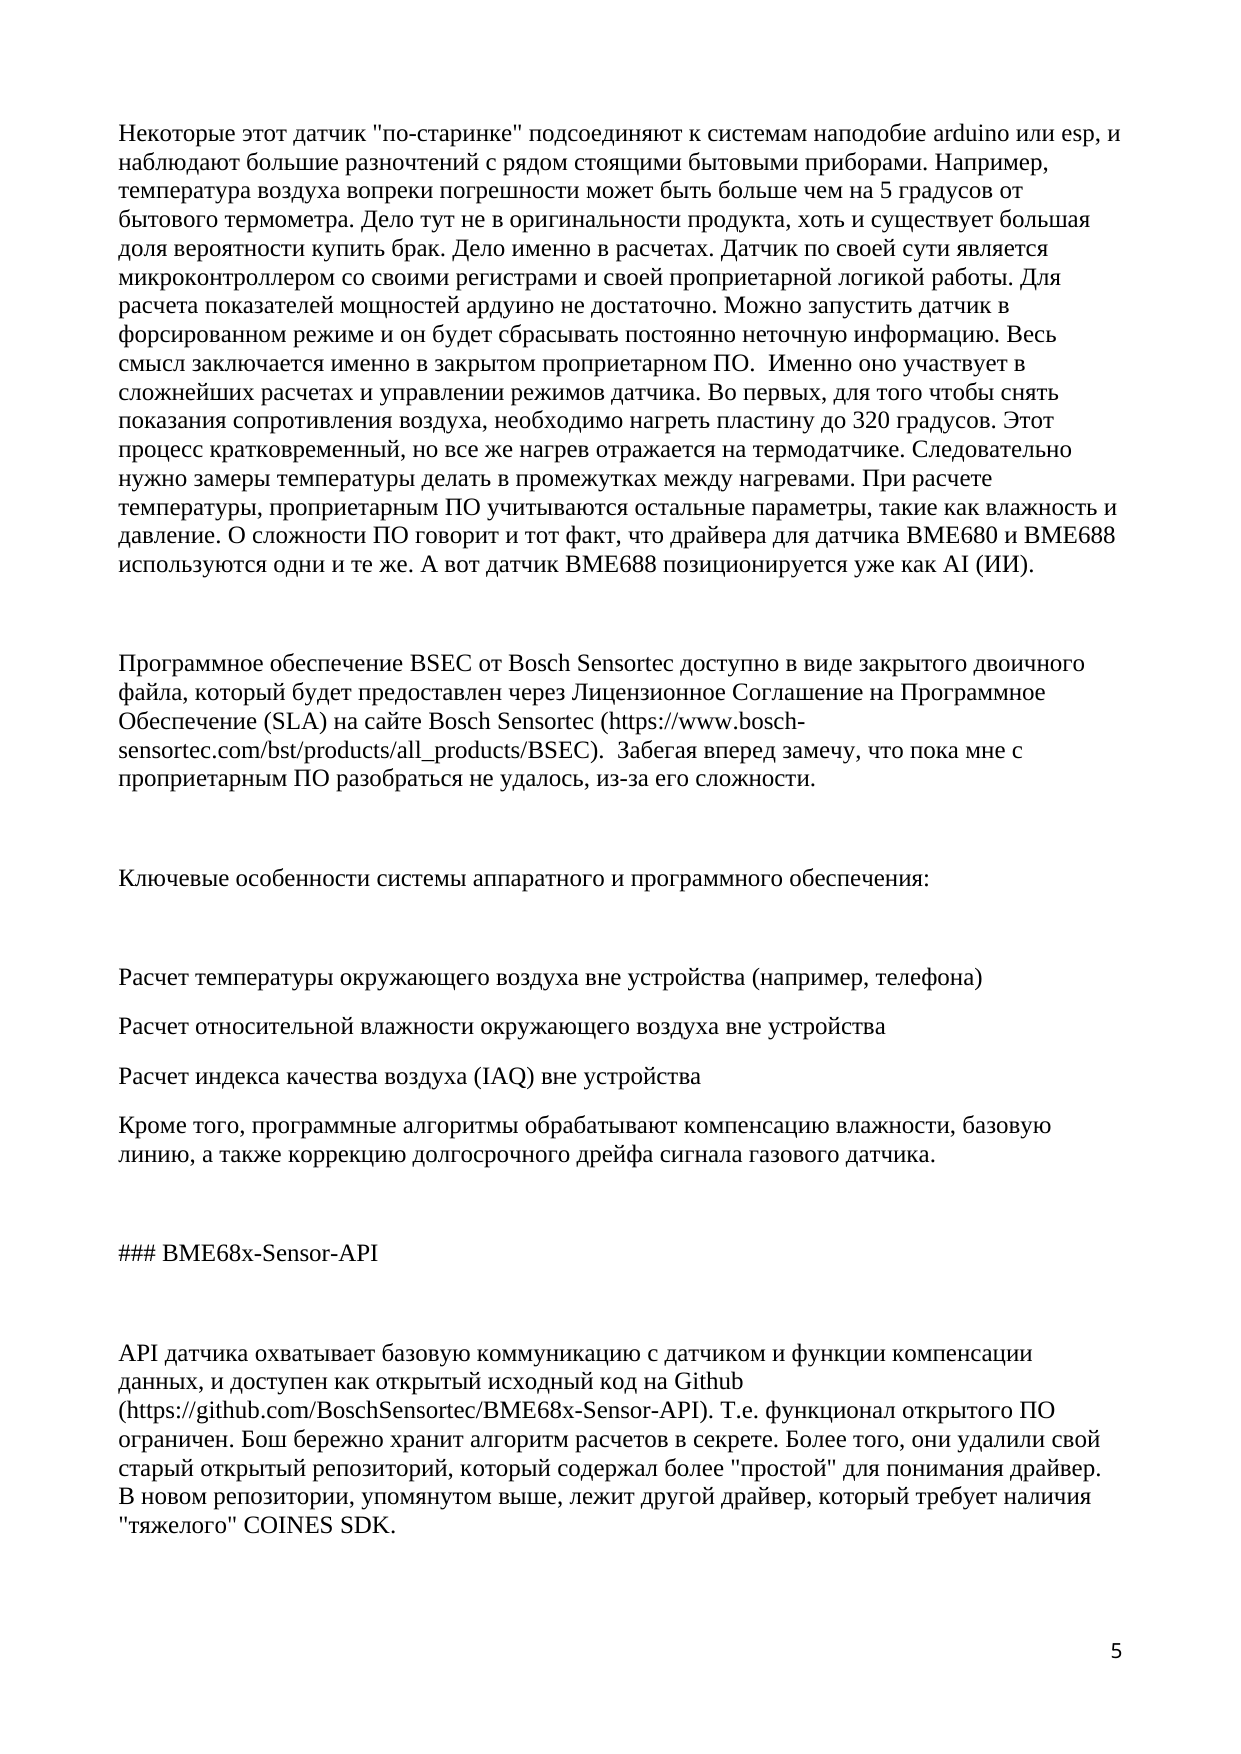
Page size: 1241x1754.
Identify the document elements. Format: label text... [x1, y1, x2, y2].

text Ключевые особенности системы аппаратного и программного обеспечения: [118, 863, 1122, 891]
text Некоторые этот датчик "по-старинке" подсоединяют к системам наподобие arduino или esp, и наблюдают большие разночтений с рядом стоящими бытовыми приборами. Например, температура воздуха вопреки погрешности может быть больше чем на 5 градусов от бытового термометра. Дело тут не в оригинальности продукта, хоть и существует большая доля вероятности купить брак. Дело именно в расчетах. Датчик по своей сути является микроконтроллером со своими регистрами и своей проприетарной логикой работы. Для расчета показателей мощностей ардуино не достаточно. Можно запустить датчик в форсированном режиме и он будет сбрасывать постоянно неточную информацию. Весь смысл заключается именно в закрытом проприетарном ПО. Именно оно участвует в сложнейших расчетах и управлении режимов датчика. Во первых, для того чтобы снять показания сопротивления воздуха, необходимо нагреть пластину до 320 градусов. Этот процесс кратковременный, но все же нагрев отражается на термодатчике. Следовательно нужно замеры температуры делать в промежутках между нагревами. При расчете температуры, проприетарным ПО учитываются остальные параметры, такие как влажность и давление. О сложности ПО говорит и тот факт, что драйвера для датчика BME680 и BME688 используются одни и те же. А вот датчик BME688 позиционируется уже как AI (ИИ). [118, 118, 1122, 578]
text ### BME68x-Sensor-API [118, 1238, 1122, 1267]
text Кроме того, программные алгоритмы обрабатывают компенсацию влажности, базовую линию, а также коррекцию долгосрочного дрейфа сигнала газового датчика. [118, 1111, 1122, 1168]
text API датчика охватывает базовую коммуникацию с датчиком и функции компенсации данных, и доступен как открытый исходный код на Github (https://github.com/BoschSensortec/BME68x-Sensor-API). Т.е. функционал открытого ПО ограничен. Бош бережно хранит алгоритм расчетов в секрете. Более того, они удалили свой старый открытый репозиторий, который содержал более "простой" для понимания драйвер. В новом репозитории, упомянутом выше, лежит другой драйвер, который требует наличия "тяжелого" COINES SDK. [118, 1338, 1122, 1539]
text Расчет температуры окружающего воздуха вне устройства (например, телефона) [118, 962, 1122, 991]
text Программное обеспечение BSEC от Bosch Sensortec доступно в виде закрытого двоичного файла, который будет предоставлен через Лицензионное Соглашение на Программное Обеспечение (SLA) на сайте Bosch Sensortec (https://www.bosch-sensortec.com/bst/products/all_products/BSEC). Забегая вперед замечу, что пока мне с проприетарным ПО разобраться не удалось, из-за его сложности. [118, 648, 1122, 792]
text Расчет относительной влажности окружающего воздуха вне устройства [118, 1011, 1122, 1040]
text Расчет индекса качества воздуха (IAQ) вне устройства [118, 1061, 1122, 1090]
